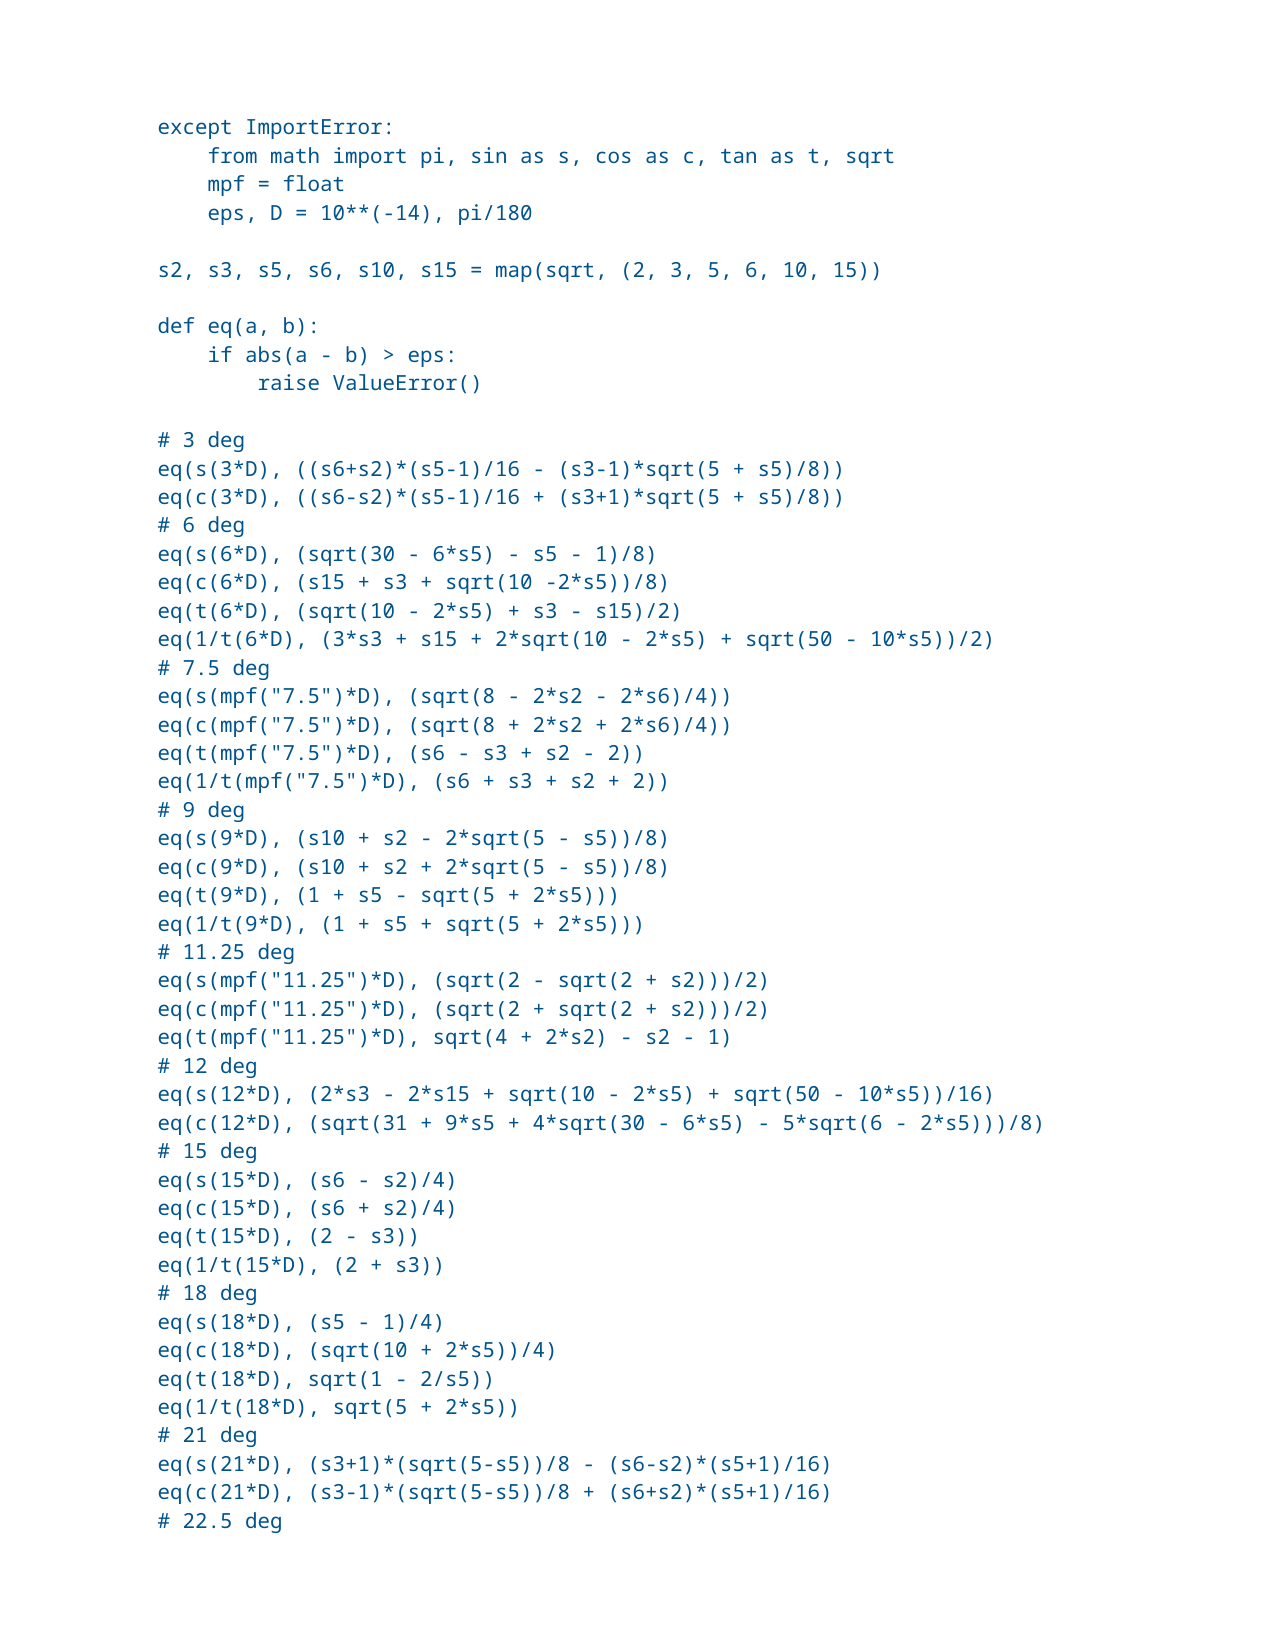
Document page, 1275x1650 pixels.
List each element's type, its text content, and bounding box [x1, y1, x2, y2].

text from math import pi, sin as s, cos as c, tan as t, sqrt [157, 141, 1162, 169]
text raise ValueError() [157, 368, 1162, 397]
text eq(t(9*D), (1 + s5 - sqrt(5 + 2*s5))) [157, 880, 1162, 909]
text eq(c(12*D), (sqrt(31 + 9*s5 + 4*sqrt(30 - 6*s5) - 5*sqrt(6 - 2*s5)))/8) [157, 1108, 1162, 1136]
text eq(t(mpf("7.5")*D), (s6 - s3 + s2 - 2)) [157, 738, 1162, 767]
text eps, D = 10**(-14), pi/180 [157, 198, 1162, 226]
text # 15 deg [157, 1136, 1162, 1165]
text # 9 deg [157, 795, 1162, 823]
text except ImportError: [157, 112, 1162, 141]
text eq(1/t(9*D), (1 + s5 + sqrt(5 + 2*s5))) [157, 909, 1162, 937]
text eq(1/t(6*D), (3*s3 + s15 + 2*sqrt(10 - 2*s5) + sqrt(50 - 10*s5))/2) [157, 624, 1162, 653]
text eq(s(15*D), (s6 - s2)/4) [157, 1165, 1162, 1193]
text eq(s(12*D), (2*s3 - 2*s15 + sqrt(10 - 2*s5) + sqrt(50 - 10*s5))/16) [157, 1079, 1162, 1108]
text eq(c(6*D), (s15 + s3 + sqrt(10 -2*s5))/8) [157, 567, 1162, 596]
text eq(s(mpf("7.5")*D), (sqrt(8 - 2*s2 - 2*s6)/4)) [157, 681, 1162, 710]
text mpf = float [157, 169, 1162, 198]
text eq(s(6*D), (sqrt(30 - 6*s5) - s5 - 1)/8) [157, 539, 1162, 567]
text eq(c(mpf("7.5")*D), (sqrt(8 + 2*s2 + 2*s6)/4)) [157, 710, 1162, 738]
text eq(t(6*D), (sqrt(10 - 2*s5) + s3 - s15)/2) [157, 596, 1162, 624]
text eq(c(15*D), (s6 + s2)/4) [157, 1193, 1162, 1222]
text eq(s(9*D), (s10 + s2 - 2*sqrt(5 - s5))/8) [157, 823, 1162, 852]
text # 6 deg [157, 511, 1162, 539]
text # 18 deg [157, 1278, 1162, 1307]
text eq(c(9*D), (s10 + s2 + 2*sqrt(5 - s5))/8) [157, 852, 1162, 880]
text eq(c(21*D), (s3-1)*(sqrt(5-s5))/8 + (s6+s2)*(s5+1)/16) [157, 1477, 1162, 1506]
text eq(t(15*D), (2 - s3)) [157, 1222, 1162, 1250]
text eq(c(18*D), (sqrt(10 + 2*s5))/4) [157, 1335, 1162, 1364]
text # 7.5 deg [157, 653, 1162, 681]
text # 22.5 deg [157, 1506, 1162, 1534]
text eq(s(21*D), (s3+1)*(sqrt(5-s5))/8 - (s6-s2)*(s5+1)/16) [157, 1449, 1162, 1477]
text eq(c(mpf("11.25")*D), (sqrt(2 + sqrt(2 + s2)))/2) [157, 994, 1162, 1022]
text # 21 deg [157, 1421, 1162, 1449]
text eq(s(3*D), ((s6+s2)*(s5-1)/16 - (s3-1)*sqrt(5 + s5)/8)) [157, 454, 1162, 482]
text eq(s(mpf("11.25")*D), (sqrt(2 - sqrt(2 + s2)))/2) [157, 966, 1162, 994]
text # 12 deg [157, 1051, 1162, 1079]
text def eq(a, b): [157, 312, 1162, 340]
text eq(1/t(mpf("7.5")*D), (s6 + s3 + s2 + 2)) [157, 767, 1162, 795]
text eq(t(mpf("11.25")*D), sqrt(4 + 2*s2) - s2 - 1) [157, 1022, 1162, 1051]
text if abs(a - b) > eps: [157, 340, 1162, 368]
text eq(1/t(15*D), (2 + s3)) [157, 1250, 1162, 1278]
text eq(s(18*D), (s5 - 1)/4) [157, 1307, 1162, 1335]
text # 11.25 deg [157, 937, 1162, 966]
text eq(1/t(18*D), sqrt(5 + 2*s5)) [157, 1392, 1162, 1421]
text eq(c(3*D), ((s6-s2)*(s5-1)/16 + (s3+1)*sqrt(5 + s5)/8)) [157, 482, 1162, 511]
text eq(t(18*D), sqrt(1 - 2/s5)) [157, 1364, 1162, 1392]
text # 3 deg [157, 425, 1162, 454]
text s2, s3, s5, s6, s10, s15 = map(sqrt, (2, 3, 5, 6, 10, 15)) [157, 255, 1162, 283]
